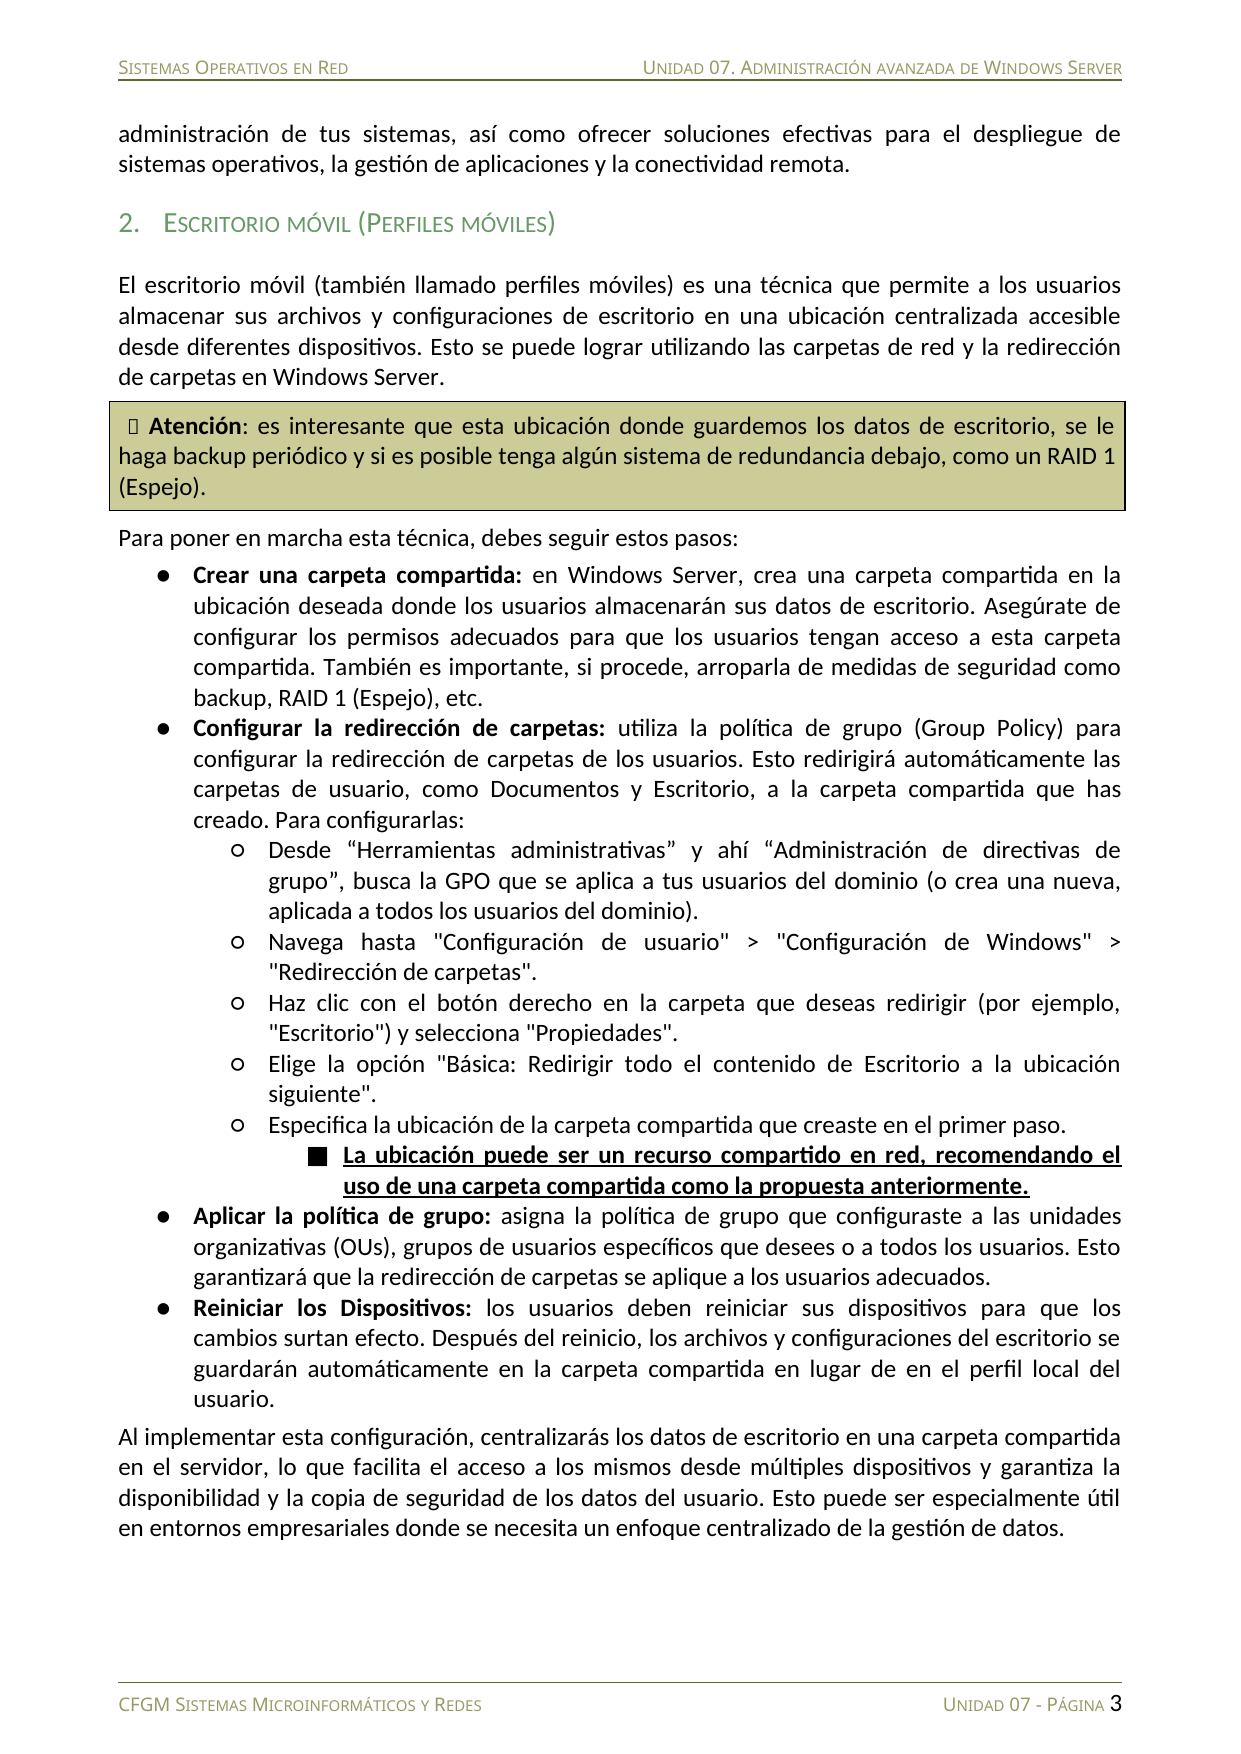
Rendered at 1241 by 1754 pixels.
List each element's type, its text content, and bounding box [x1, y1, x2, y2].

text administración de tus sistemas, así como ofrecer soluciones efectivas para el despliegue de sistemas operativos, la gestión de aplicaciones y la conectividad remota. [118, 118, 1122, 179]
list La ubicación puede ser un recurso compartido en red, recomendando el uso de una carpeta compartida como la propuesta anteriormente. [306, 1139, 1122, 1201]
list Reiniciar los Dispositivos: los usuarios deben reiniciar sus dispositivos para que los cambios surtan efecto. Después del reinicio, los archivos y configuraciones del escritorio se guardarán automáticamente en la carpeta compartida en lugar de en el perfil local del usuario. [156, 1292, 1122, 1414]
list Elige la opción "Básica: Redirigir todo el contenido de Escritorio a la ubicación siguiente". [231, 1048, 1122, 1109]
list Crear una carpeta compartida: en Windows Server, crea una carpeta compartida en la ubicación deseada donde los usuarios almacenarán sus datos de escritorio. Asegúrate de configurar los permisos adecuados para que los usuarios tengan acceso a esta carpeta compartida. También es importante, si procede, arroparla de medidas de seguridad como backup, RAID 1 (Espejo), etc. [156, 559, 1122, 712]
subtitle Escritorio móvil (Perfiles móviles) [118, 204, 1122, 239]
list Aplicar la política de grupo: asigna la política de grupo que configuraste a las unidades organizativas (OUs), grupos de usuarios específicos que desees o a todos los usuarios. Esto garantizará que la redirección de carpetas se aplique a los usuarios adecuados. [156, 1201, 1122, 1292]
list Desde “Herramientas administrativas” y ahí “Administración de directivas de grupo”, busca la GPO que se aplica a tus usuarios del dominio (o crea una nueva, aplicada a todos los usuarios del dominio). [231, 834, 1122, 926]
list Haz clic con el botón derecho en la carpeta que deseas redirigir (por ejemplo, "Escritorio") y selecciona "Propiedades". [231, 987, 1122, 1048]
text Para poner en marcha esta técnica, debes seguir estos pasos: [118, 523, 1122, 553]
list Navega hasta "Configuración de usuario" > "Configuración de Windows" > "Redirección de carpetas". [231, 926, 1122, 987]
list Especifica la ubicación de la carpeta compartida que creaste en el primer paso. [231, 1109, 1122, 1139]
text Al implementar esta configuración, centralizarás los datos de escritorio en una carpeta compartida en el servidor, lo que facilita el acceso a los mismos desde múltiples dispositivos y garantiza la disponibilidad y la copia de seguridad de los datos del usuario. Esto puede ser especialmente útil en entornos empresariales donde se necesita un enfoque centralizado de la gestión de datos. [118, 1421, 1122, 1543]
text ❕ Atención: es interesante que esta ubicación donde guardemos los datos de escritorio, se le haga backup periódico y si es posible tenga algún sistema de redundancia debajo, como un RAID 1 (Espejo). [110, 402, 1124, 510]
list Configurar la redirección de carpetas: utiliza la política de grupo (Group Policy) para configurar la redirección de carpetas de los usuarios. Esto redirigirá automáticamente las carpetas de usuario, como Documentos y Escritorio, a la carpeta compartida que has creado. Para configurarlas: [156, 712, 1122, 834]
text El escritorio móvil (también llamado perfiles móviles) es una técnica que permite a los usuarios almacenar sus archivos y configuraciones de escritorio en una ubicación centralizada accesible desde diferentes dispositivos. Esto se puede lograr utilizando las carpetas de red y la redirección de carpetas en Windows Server. [118, 269, 1122, 392]
